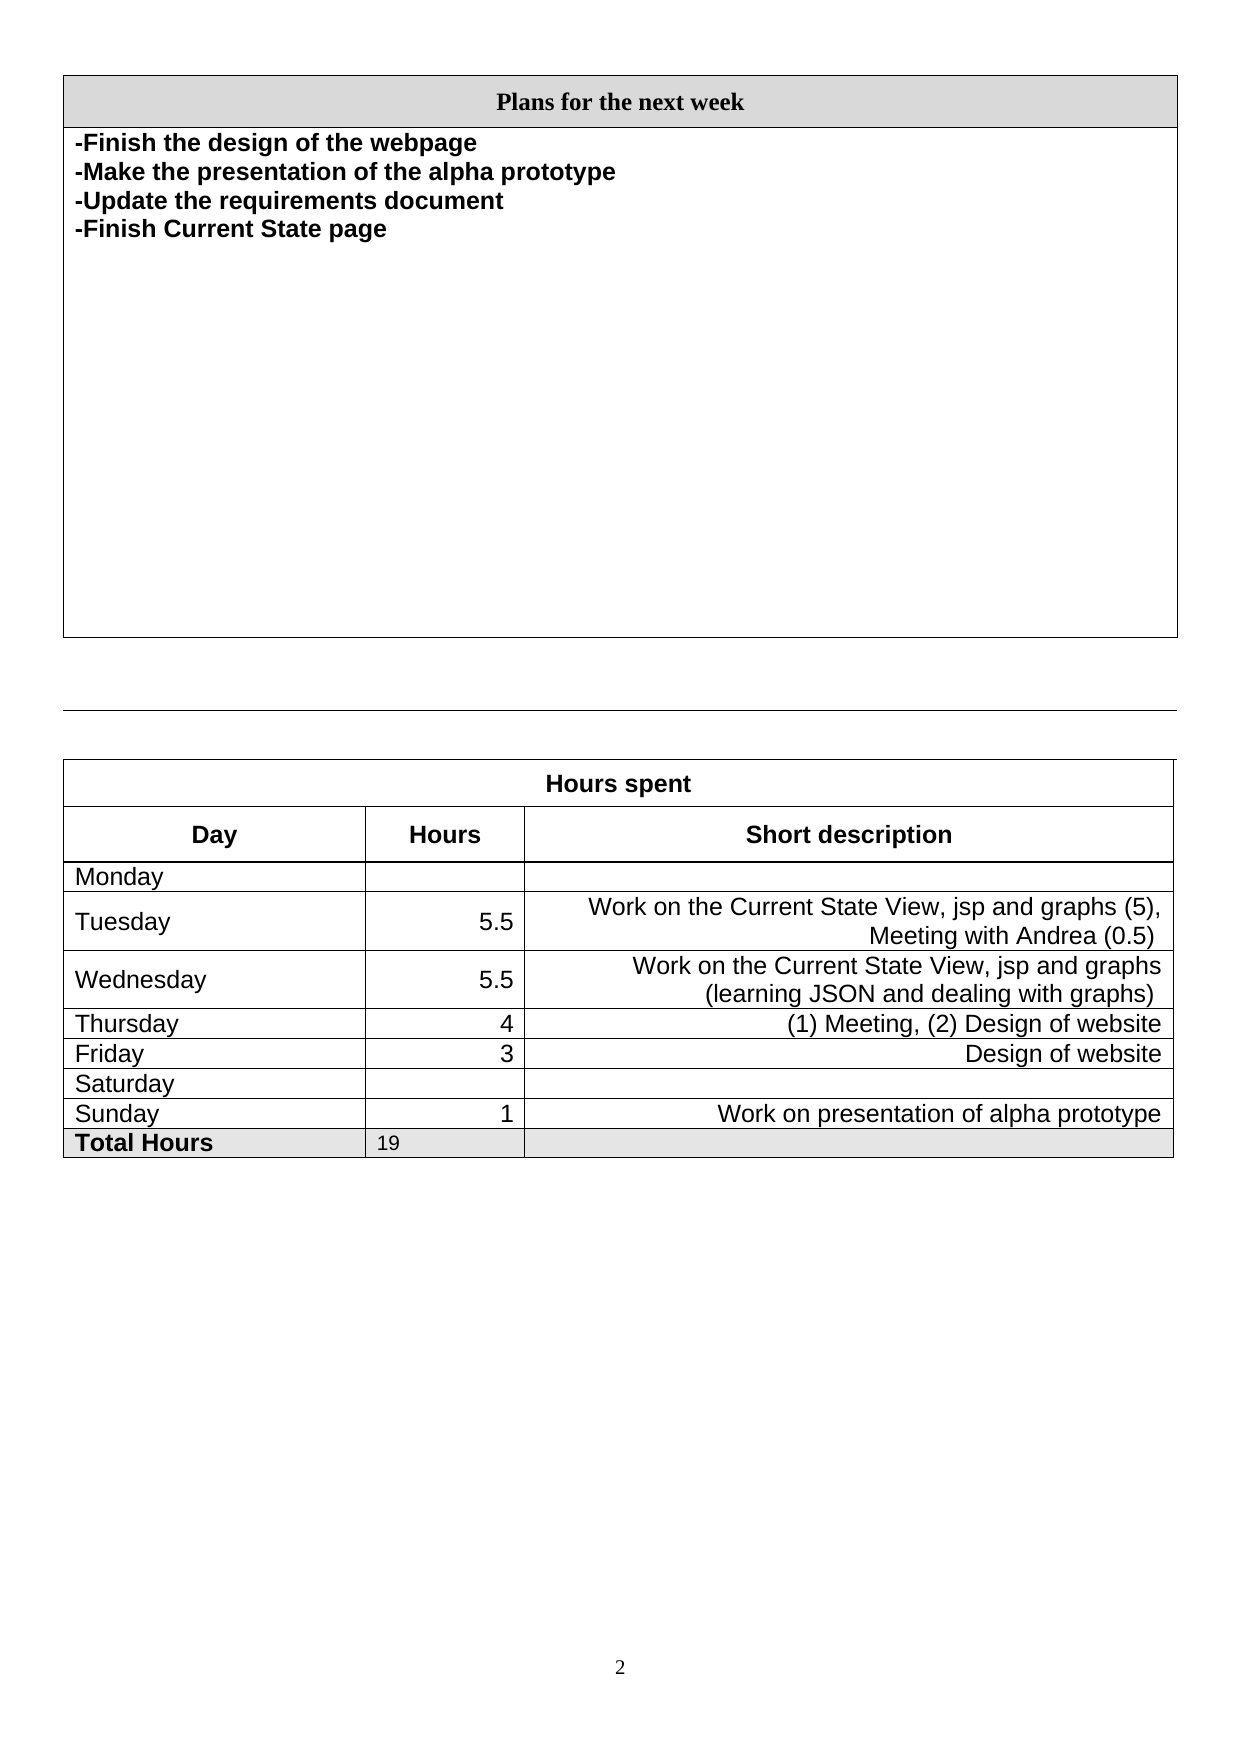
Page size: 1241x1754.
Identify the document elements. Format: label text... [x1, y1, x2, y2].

table_cell [525, 863, 1173, 891]
table_cell (1) Meeting, (2) Design of website [525, 1009, 1173, 1038]
table_cell 5.5 [366, 892, 524, 950]
table_cell Thursday [64, 1009, 365, 1038]
table_cell 5.5 [366, 951, 524, 1008]
table_cell Saturday [64, 1069, 365, 1098]
table_cell Friday [64, 1039, 365, 1068]
table_cell [525, 1129, 1173, 1157]
table_cell Work on presentation of alpha prototype [525, 1099, 1173, 1127]
table_cell 3 [366, 1039, 524, 1068]
table_cell Work on the Current State View, jsp and graphs (learning JSON and dealing with graphs) [525, 951, 1173, 1008]
table_cell [525, 1069, 1173, 1098]
table_cell [366, 863, 524, 891]
table_cell [366, 1069, 524, 1098]
table_cell Total Hours [64, 1129, 365, 1157]
table_cell Hours spent [64, 760, 1173, 806]
table_cell Monday [64, 863, 365, 891]
table_cell Sunday [64, 1099, 365, 1127]
table_header [63, 711, 1177, 759]
table_cell Hours [366, 807, 524, 861]
table_cell 4 [366, 1009, 524, 1038]
table_cell -Finish the design of the webpage -Make the presentation of the alpha prototype -Update the requirements document -Finish Current State page [64, 128, 1177, 637]
table_header Plans for the next week [64, 76, 1177, 127]
table_cell Design of website [525, 1039, 1173, 1068]
table_cell 1 [366, 1099, 524, 1127]
table_cell Day [64, 807, 365, 861]
table_cell Work on the Current State View, jsp and graphs (5), Meeting with Andrea (0.5) [525, 892, 1173, 950]
table_cell Wednesday [64, 951, 365, 1008]
table_cell Short description [525, 807, 1173, 861]
table_cell Tuesday [64, 892, 365, 950]
table_cell 19 [366, 1129, 524, 1157]
